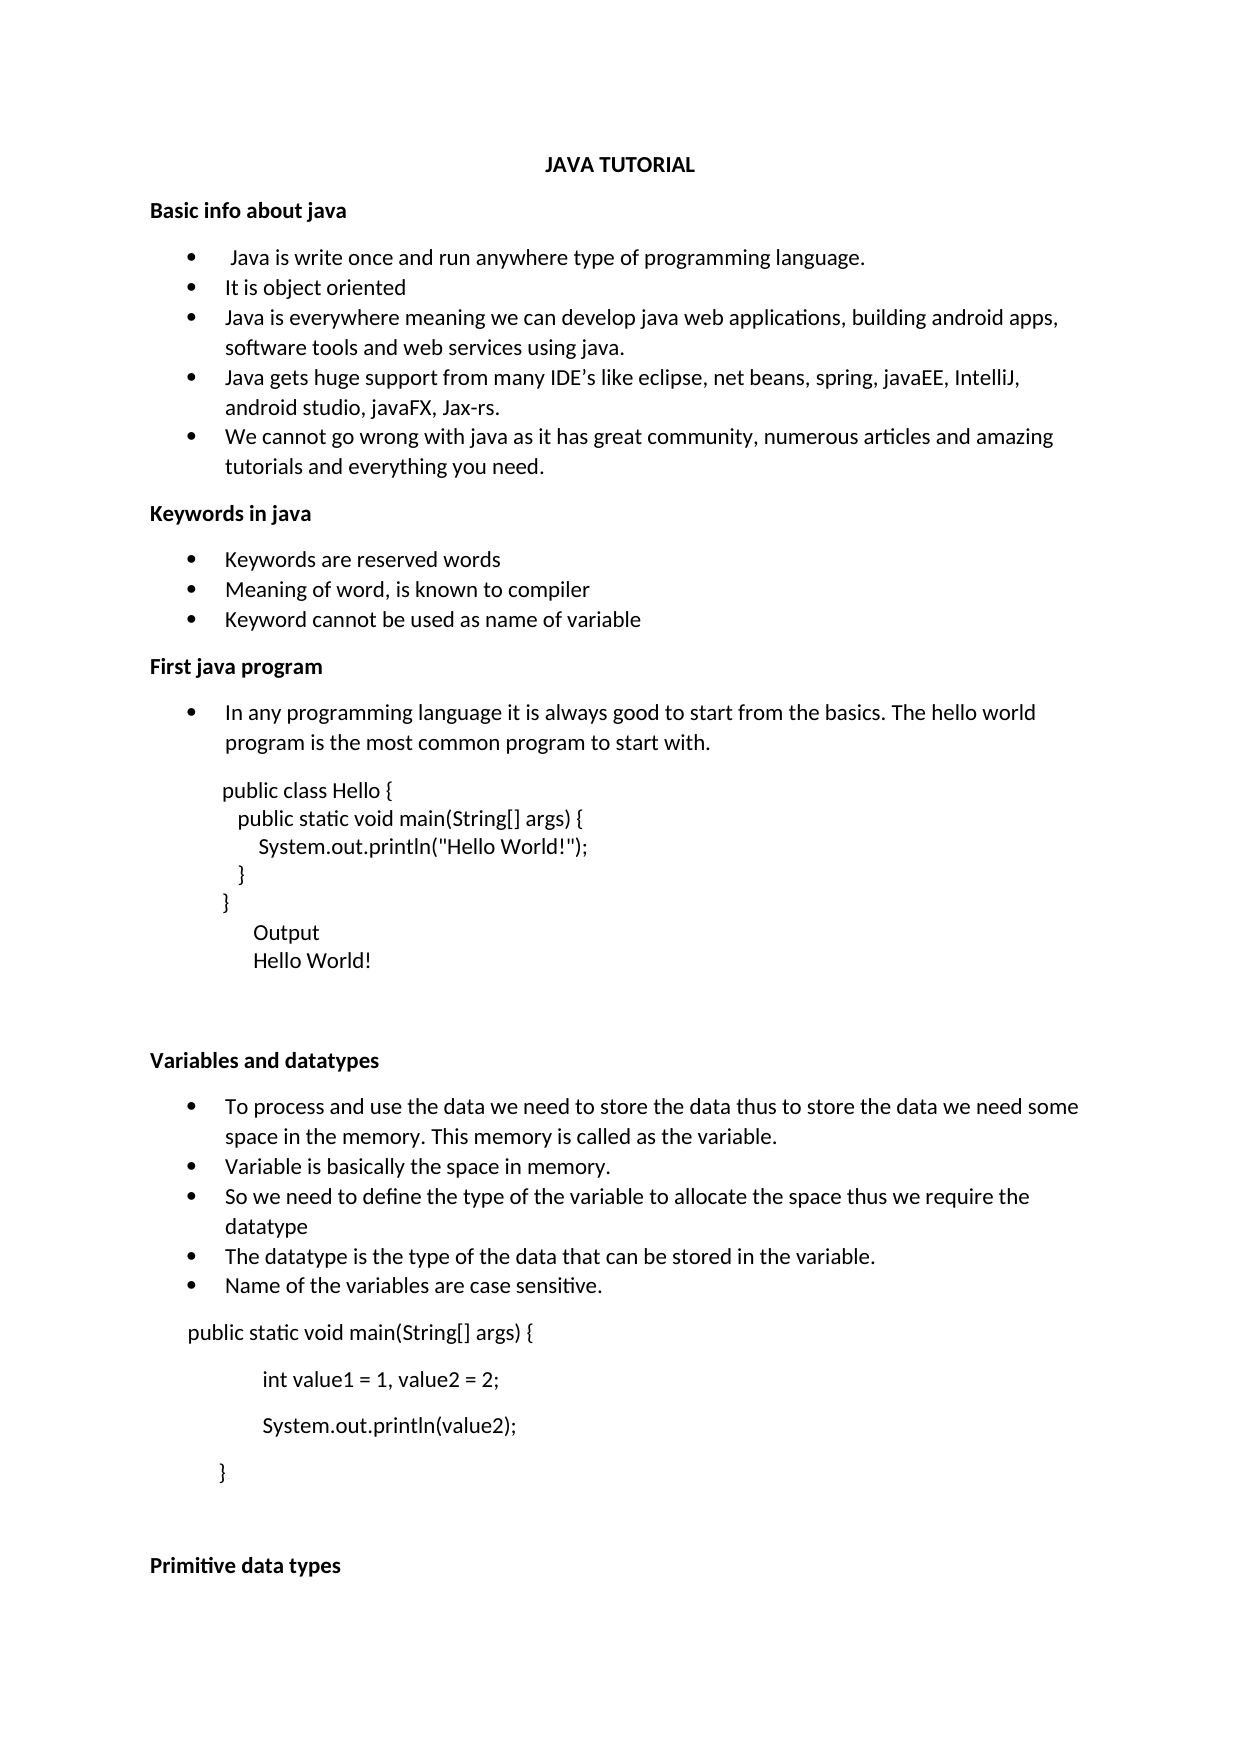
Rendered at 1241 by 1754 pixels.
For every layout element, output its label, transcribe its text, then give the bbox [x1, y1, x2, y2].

list Meaning of word, is known to compiler [187, 575, 1090, 603]
text int value1 = 1, value2 = 2; [187, 1365, 1090, 1393]
text public static void main(String[] args) { [187, 1318, 1090, 1346]
list In any programming language it is always good to start from the basics. The hello world program is the most common program to start with. [187, 698, 1090, 756]
list Java is write once and run anywhere type of programming language. [187, 243, 1090, 271]
subtitle Output [253, 918, 1090, 946]
text JAVA TUTORIAL [150, 150, 1090, 178]
text Variables and datatypes [150, 1046, 1090, 1074]
text } [187, 1458, 1090, 1486]
list It is object oriented [187, 273, 1090, 301]
list Name of the variables are case sensitive. [187, 1272, 1090, 1300]
list Keywords are reserved words [187, 546, 1090, 573]
list So we need to define the type of the variable to allocate the space thus we require the datatype [187, 1182, 1090, 1240]
list The datatype is the type of the data that can be stored in the variable. [187, 1242, 1090, 1270]
list Variable is basically the space in memory. [187, 1152, 1090, 1180]
text Basic info about java [150, 197, 1090, 224]
list We cannot go wrong with java as it has great community, numerous articles and amazing tutorials and everything you need. [187, 422, 1090, 480]
text System.out.println(value2); [187, 1411, 1090, 1439]
text Primitive data types [150, 1551, 1090, 1579]
text First java program [150, 652, 1090, 680]
list Keyword cannot be used as name of variable [187, 605, 1090, 633]
list Java is everywhere meaning we can develop java web applications, building android apps, software tools and web services using java. [187, 303, 1090, 361]
text Hello World! [253, 946, 1090, 974]
list Java gets huge support from many IDE’s like eclipse, net beans, spring, javaEE, IntelliJ, android studio, javaFX, Jax-rs. [187, 363, 1090, 421]
list To process and use the data we need to store the data thus to store the data we need some space in the memory. This memory is called as the variable. [187, 1092, 1090, 1150]
text Keywords in java [150, 499, 1090, 527]
table_header public class Hello { public static void main(String[] args) { System.out.println("Hello World!"); } } [220, 775, 1193, 918]
